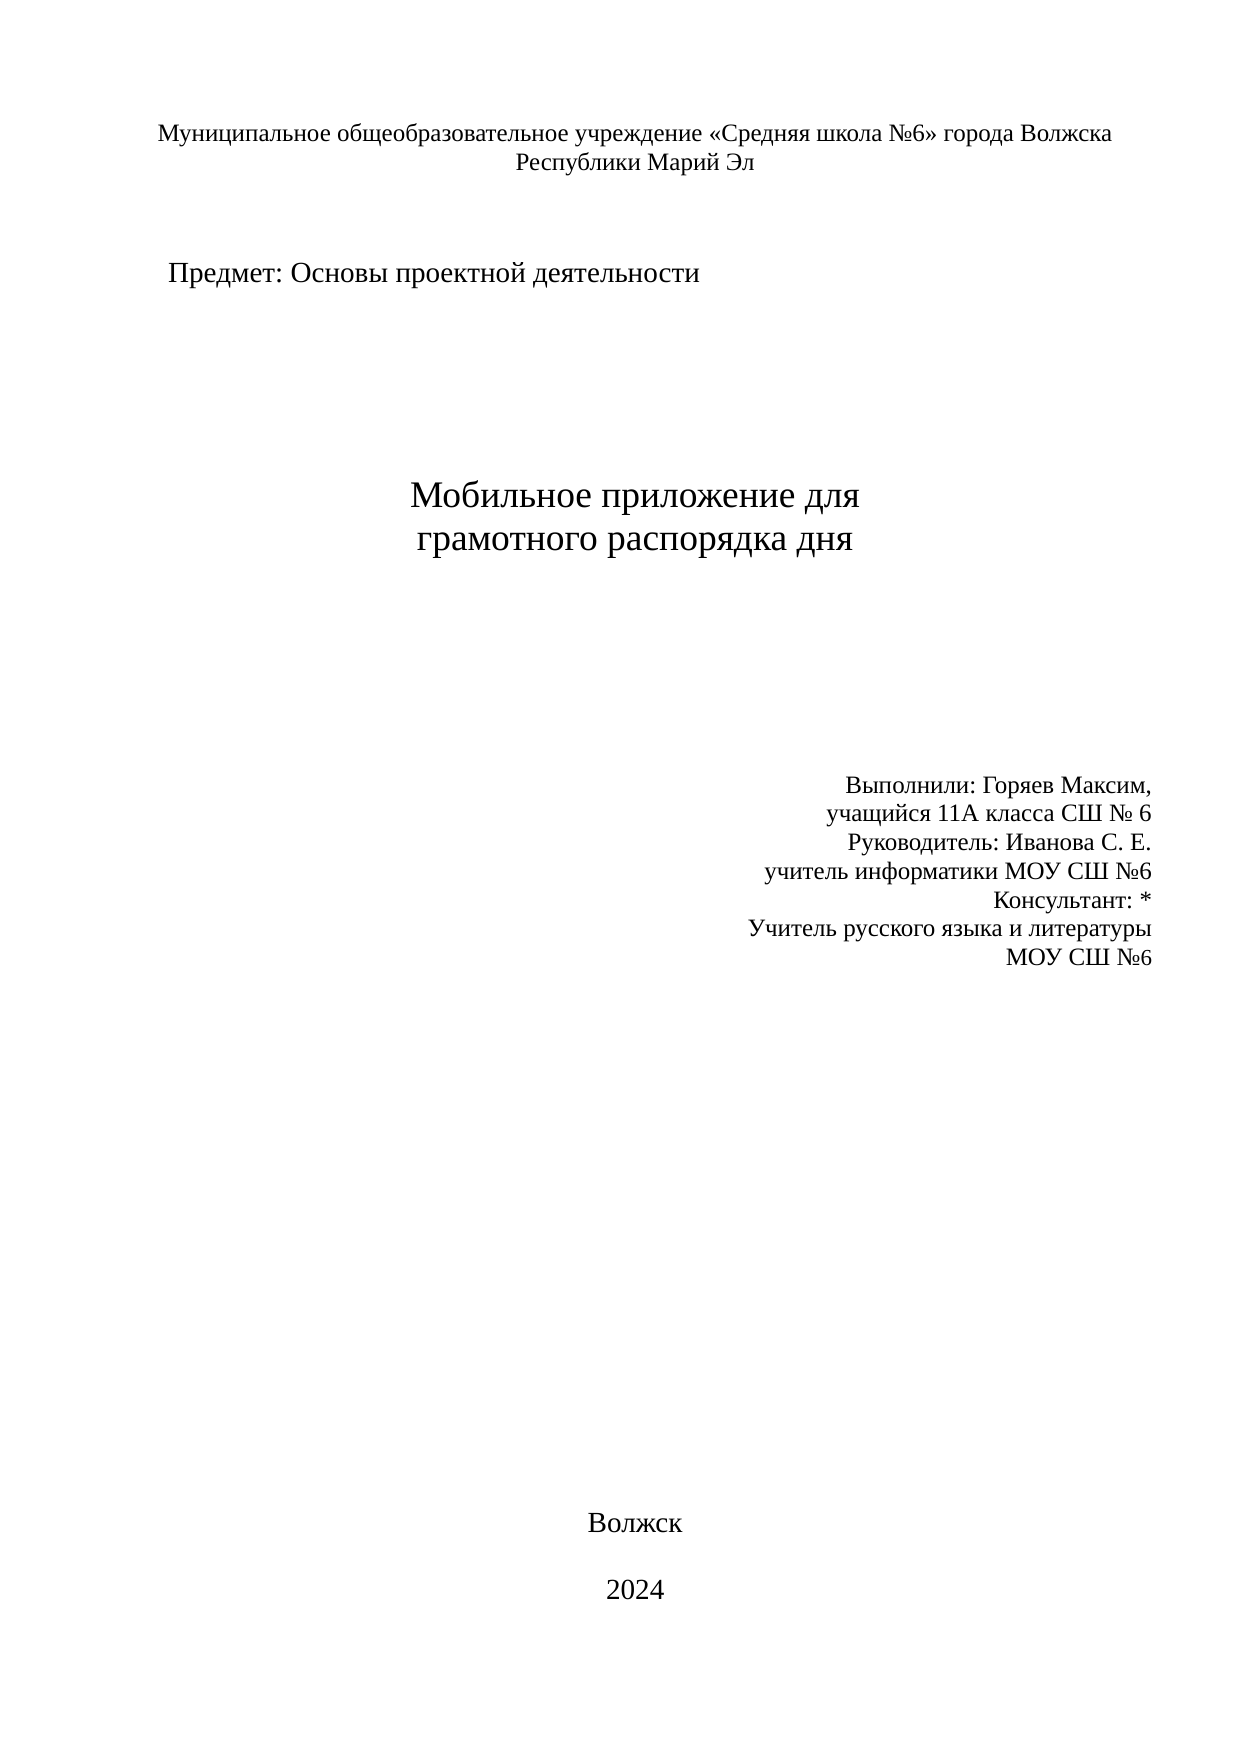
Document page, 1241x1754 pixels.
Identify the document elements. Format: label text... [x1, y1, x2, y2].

text грамотного распорядка дня [118, 516, 1152, 559]
text Предмет: Основы проектной деятельности [118, 255, 1152, 288]
text Мобильное приложение для [118, 473, 1152, 516]
text Учитель русского языка и литературы [118, 913, 1152, 942]
text учащийся 11А класса СШ № 6 [118, 798, 1152, 827]
text МОУ СШ №6 [118, 942, 1152, 971]
text 2024 [118, 1572, 1152, 1606]
text Муниципальное общеобразовательное учреждение «Средняя школа №6» города Волжска Республики Марий Эл [118, 118, 1152, 176]
text Волжск [118, 1505, 1152, 1539]
text учитель информатики МОУ СШ №6 [118, 856, 1152, 885]
text Консультант: * [118, 885, 1152, 913]
text Руководитель: Иванова С. Е. [118, 827, 1152, 856]
text Выполнили: Горяев Максим, [118, 770, 1152, 798]
